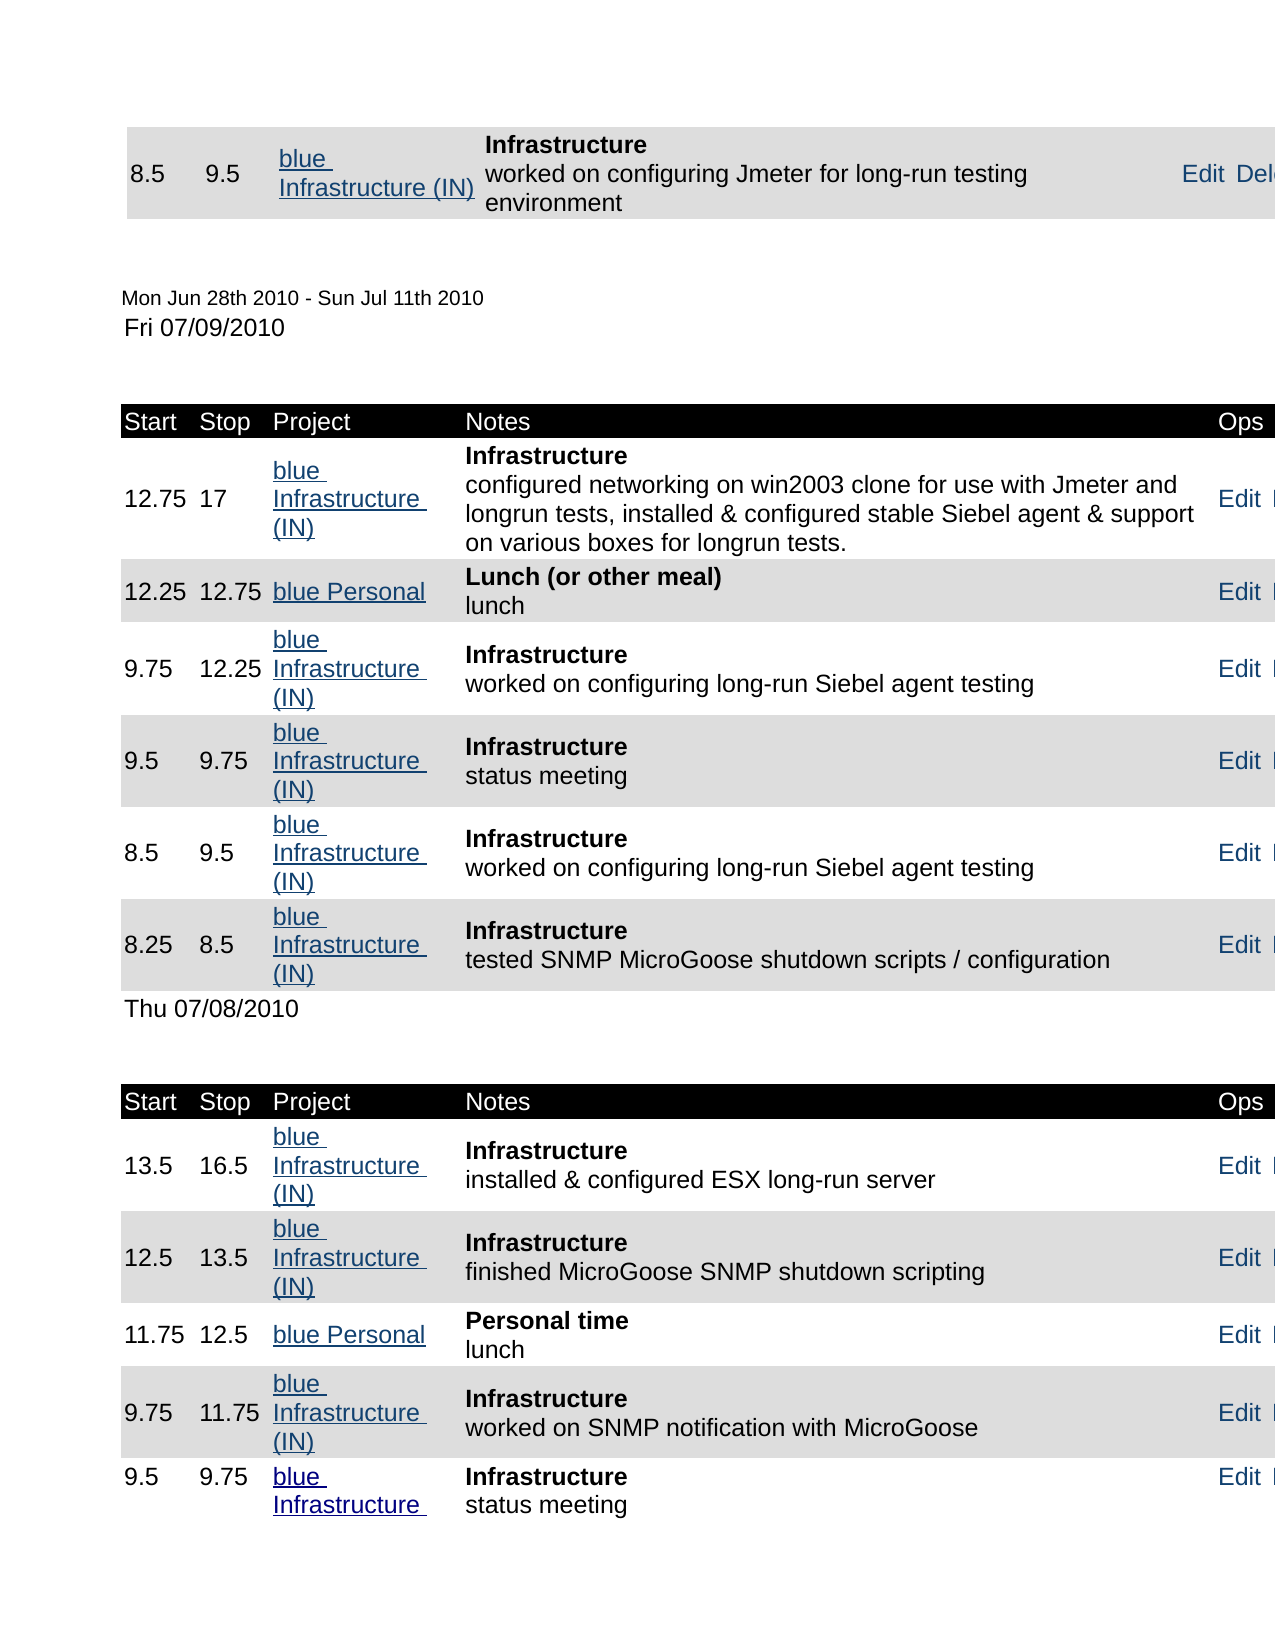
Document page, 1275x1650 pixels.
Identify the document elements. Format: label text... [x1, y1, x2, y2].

table_header [121, 121, 1275, 270]
table_cell Edit [1179, 127, 1233, 219]
table_cell Infrastructure status meeting [462, 1459, 1215, 1522]
table_cell 9.5 [121, 715, 196, 807]
table_cell Edit [1215, 438, 1269, 559]
table_cell Infrastructure finished MicroGoose SNMP shutdown scripting [462, 1211, 1215, 1303]
table_cell Infrastructure installed & configured ESX long-run server [462, 1119, 1215, 1211]
table_cell 8.5 [121, 807, 196, 899]
table_cell Project [270, 1084, 462, 1119]
table_cell 12.25 [121, 559, 196, 622]
table_cell Delete [1269, 1119, 1275, 1211]
table_cell blue Infrastructure [270, 1459, 462, 1522]
table_cell Edit [1215, 715, 1269, 807]
table_cell 13.5 [121, 1119, 196, 1211]
table_cell 9.75 [121, 1366, 196, 1458]
table_cell Infrastructure worked on SNMP notification with MicroGoose [462, 1366, 1215, 1458]
table_cell Delete [1269, 1366, 1275, 1458]
table_cell Delete [1269, 899, 1275, 991]
table_cell Delete [1269, 715, 1275, 807]
table_cell Stop [196, 1084, 270, 1119]
table_cell blue Infrastructure (IN) [270, 899, 462, 991]
table_cell Delete [1233, 127, 1275, 219]
table_cell 9.5 [202, 127, 276, 219]
table_cell Edit [1215, 623, 1269, 714]
table_cell Thu 07/08/2010 [121, 991, 1275, 1084]
table_cell 8.25 [121, 899, 196, 991]
table_cell 11.75 [121, 1303, 196, 1366]
table_cell 12.5 [196, 1303, 270, 1366]
table_cell Edit [1215, 807, 1269, 899]
table_cell 17 [196, 438, 270, 559]
table_cell blue Personal [270, 1303, 462, 1366]
table_cell 8.5 [196, 899, 270, 991]
table_cell blue Infrastructure (IN) [270, 438, 462, 559]
table_cell blue Infrastructure (IN) [270, 1366, 462, 1458]
table_cell Edit [1215, 1459, 1269, 1522]
table_cell 13.5 [196, 1211, 270, 1303]
table_cell 12.75 [121, 438, 196, 559]
table_cell Infrastructure configured networking on win2003 clone for use with Jmeter and longrun tests, installed & configured stable Siebel agent & support on various boxes for longrun tests. [462, 438, 1215, 559]
table_cell Project [270, 404, 462, 438]
table_header [118, 118, 1275, 273]
table_cell blue Infrastructure (IN) [270, 715, 462, 807]
table_cell Infrastructure worked on configuring long-run Siebel agent testing [462, 623, 1215, 714]
table_cell Notes [462, 1084, 1215, 1119]
table_cell 9.5 [196, 807, 270, 899]
table_cell Delete [1269, 623, 1275, 714]
table_cell 9.75 [196, 1459, 270, 1522]
table_cell Edit [1215, 1366, 1269, 1458]
table_cell 12.25 [196, 623, 270, 714]
table_cell blue Infrastructure (IN) [270, 807, 462, 899]
table_cell Delete [1269, 1459, 1275, 1522]
table_cell Edit [1215, 899, 1269, 991]
table_cell 11.75 [196, 1366, 270, 1458]
table_cell Delete [1269, 1211, 1275, 1303]
table_cell [118, 273, 1275, 283]
table_cell 9.75 [196, 715, 270, 807]
table_cell 12.75 [196, 559, 270, 622]
table_cell 12.5 [121, 1211, 196, 1303]
table_cell blue Infrastructure (IN) [270, 1119, 462, 1211]
table_cell Stop [196, 404, 270, 438]
table_cell blue Infrastructure (IN) [270, 623, 462, 714]
table_cell 8.5 [127, 127, 202, 219]
table_cell Ops [1215, 404, 1275, 438]
table_cell Infrastructure status meeting [462, 715, 1215, 807]
table_cell Edit [1215, 1211, 1269, 1303]
table_header Mon Jul 12th 2010 - Sun Jul 25th 2010 [124, 124, 1275, 251]
table_cell Edit [1215, 559, 1269, 622]
table_cell Mon Jun 28th 2010 - Sun Jul 11th 2010 [118, 283, 1275, 1525]
table_cell 16.5 [196, 1119, 270, 1211]
table_cell Delete [1269, 1303, 1275, 1366]
table_cell Infrastructure worked on configuring Jmeter for long-run testing environment [482, 127, 1179, 219]
table_cell blue Infrastructure (IN) [270, 1211, 462, 1303]
table_header Fri 07/09/2010 [121, 310, 1275, 404]
table_cell blue Personal [270, 559, 462, 622]
table_cell blue Infrastructure (IN) [276, 127, 482, 219]
table_cell Infrastructure tested SNMP MicroGoose shutdown scripts / configuration [462, 899, 1215, 991]
table_cell [124, 251, 1275, 262]
table_cell Delete [1269, 559, 1275, 622]
table_cell Notes [462, 404, 1215, 438]
table_cell 9.5 [121, 1459, 196, 1522]
table_cell Ops [1215, 1084, 1275, 1119]
table_cell Start [121, 1084, 196, 1119]
table_cell 9.75 [121, 623, 196, 714]
table_cell Lunch (or other meal) lunch [462, 559, 1215, 622]
table_cell Delete [1269, 807, 1275, 899]
table_cell Edit [1215, 1119, 1269, 1211]
table_cell Personal time lunch [462, 1303, 1215, 1366]
table_cell Start [121, 404, 196, 438]
table_cell Infrastructure worked on configuring long-run Siebel agent testing [462, 807, 1215, 899]
table_cell Edit [1215, 1303, 1269, 1366]
table_cell Delete [1269, 438, 1275, 559]
